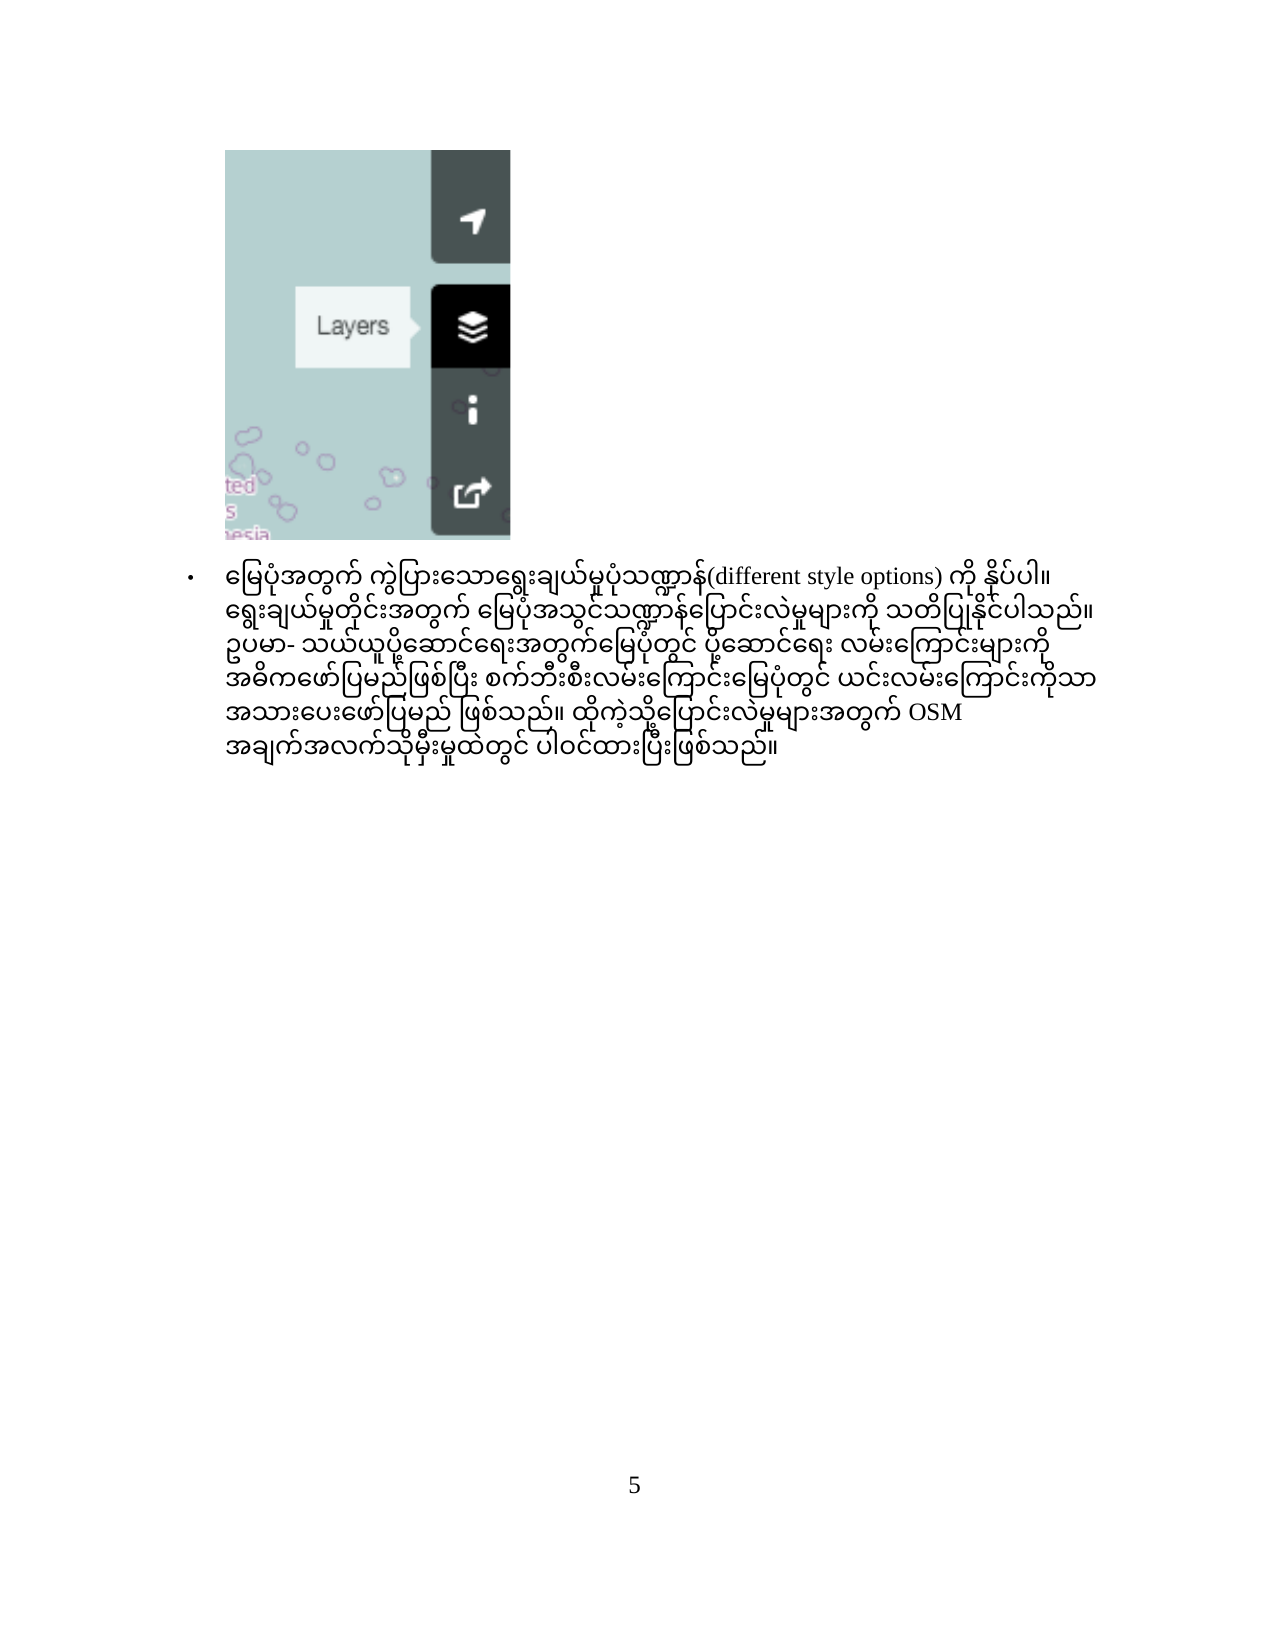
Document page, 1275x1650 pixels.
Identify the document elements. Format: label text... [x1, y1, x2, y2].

picture [225, 150, 511, 540]
list မြေပုံအတွက် ကွဲပြားသောရွေးချယ်မှုပုံသဏ္ဍာန်(different style options) ကို နှိပ်ပါ။ ရွေးချယ်မှုတိုင်းအတွက် မြေပုံအသွင်သဏ္ဍာန်ပြောင်းလဲမှုများကို သတိပြုနိုင်ပါသည်။ ဥပမာ- သယ်ယူပို့ဆောင်ရေးအတွက်မြေပုံတွင် ပို့ဆောင်ရေး လမ်းကြောင်းများကို အဓိကဖော်ပြမည်ဖြစ်ပြီး စက်ဘီးစီးလမ်းကြောင်းမြေပုံတွင် ယင်းလမ်းကြောင်းကိုသာ အသားပေးဖော်ပြမည် ဖြစ်သည်။ ထိုကဲ့သို့ပြောင်းလဲမှုများအတွက် OSM အချက်အလက်သိုမှီးမှုထဲတွင် ပါဝင်ထားပြီးဖြစ်သည်။ [187, 557, 1125, 762]
